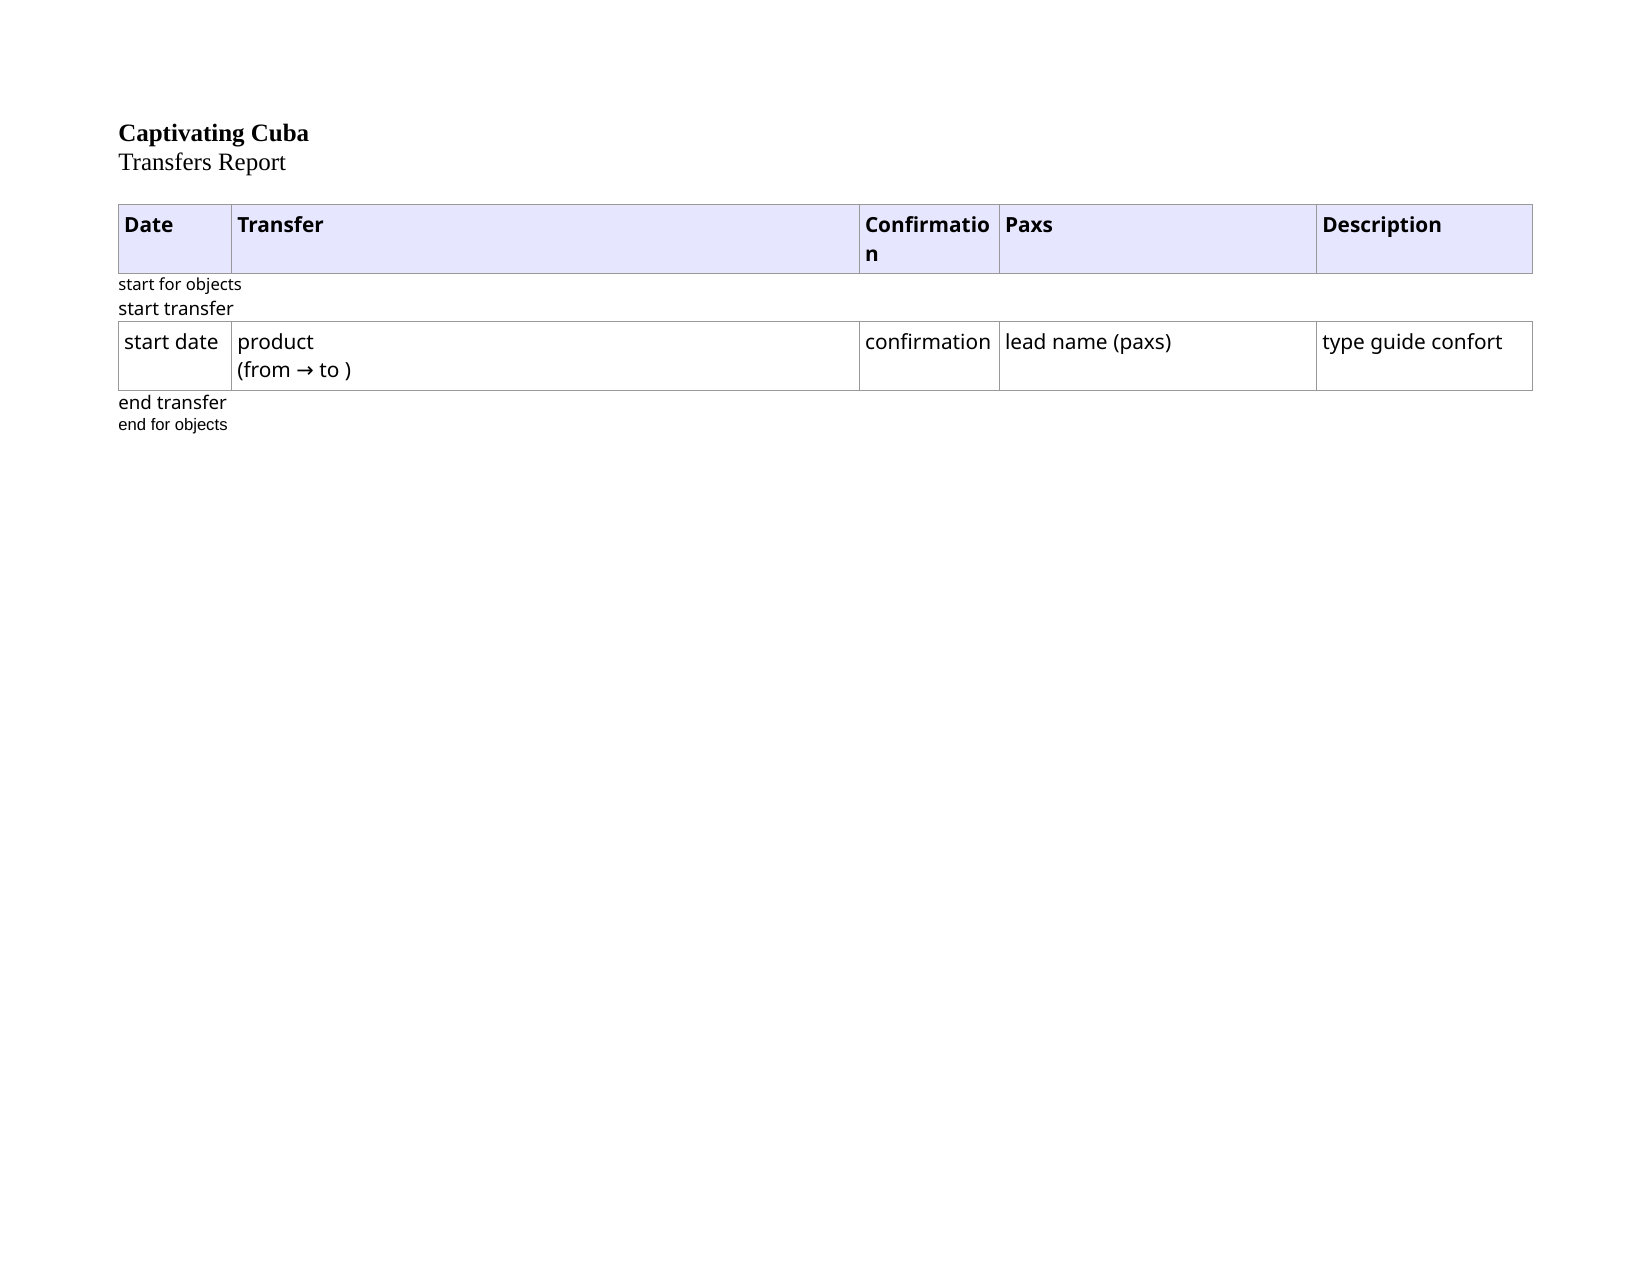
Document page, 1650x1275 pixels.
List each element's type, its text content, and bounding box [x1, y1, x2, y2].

table_header Paxs [1000, 205, 1316, 273]
text end transfer [118, 391, 1532, 415]
table_header start date [119, 322, 231, 389]
text start transfer [118, 296, 1532, 321]
table_header lead name (paxs) [1000, 322, 1316, 389]
table_header Confirmation [860, 205, 999, 273]
text Transfers Report [118, 147, 1532, 176]
table_header type guide confort [1317, 322, 1532, 389]
table_header Description [1317, 205, 1532, 273]
table_header confirmation [860, 322, 999, 389]
text start for objects [118, 274, 1532, 296]
text Captivating Cuba [118, 118, 1532, 147]
table_header Transfer [232, 205, 859, 273]
table_header product (from → to ) [232, 322, 859, 389]
table_header Date [119, 205, 231, 273]
text end for objects [118, 415, 1532, 434]
